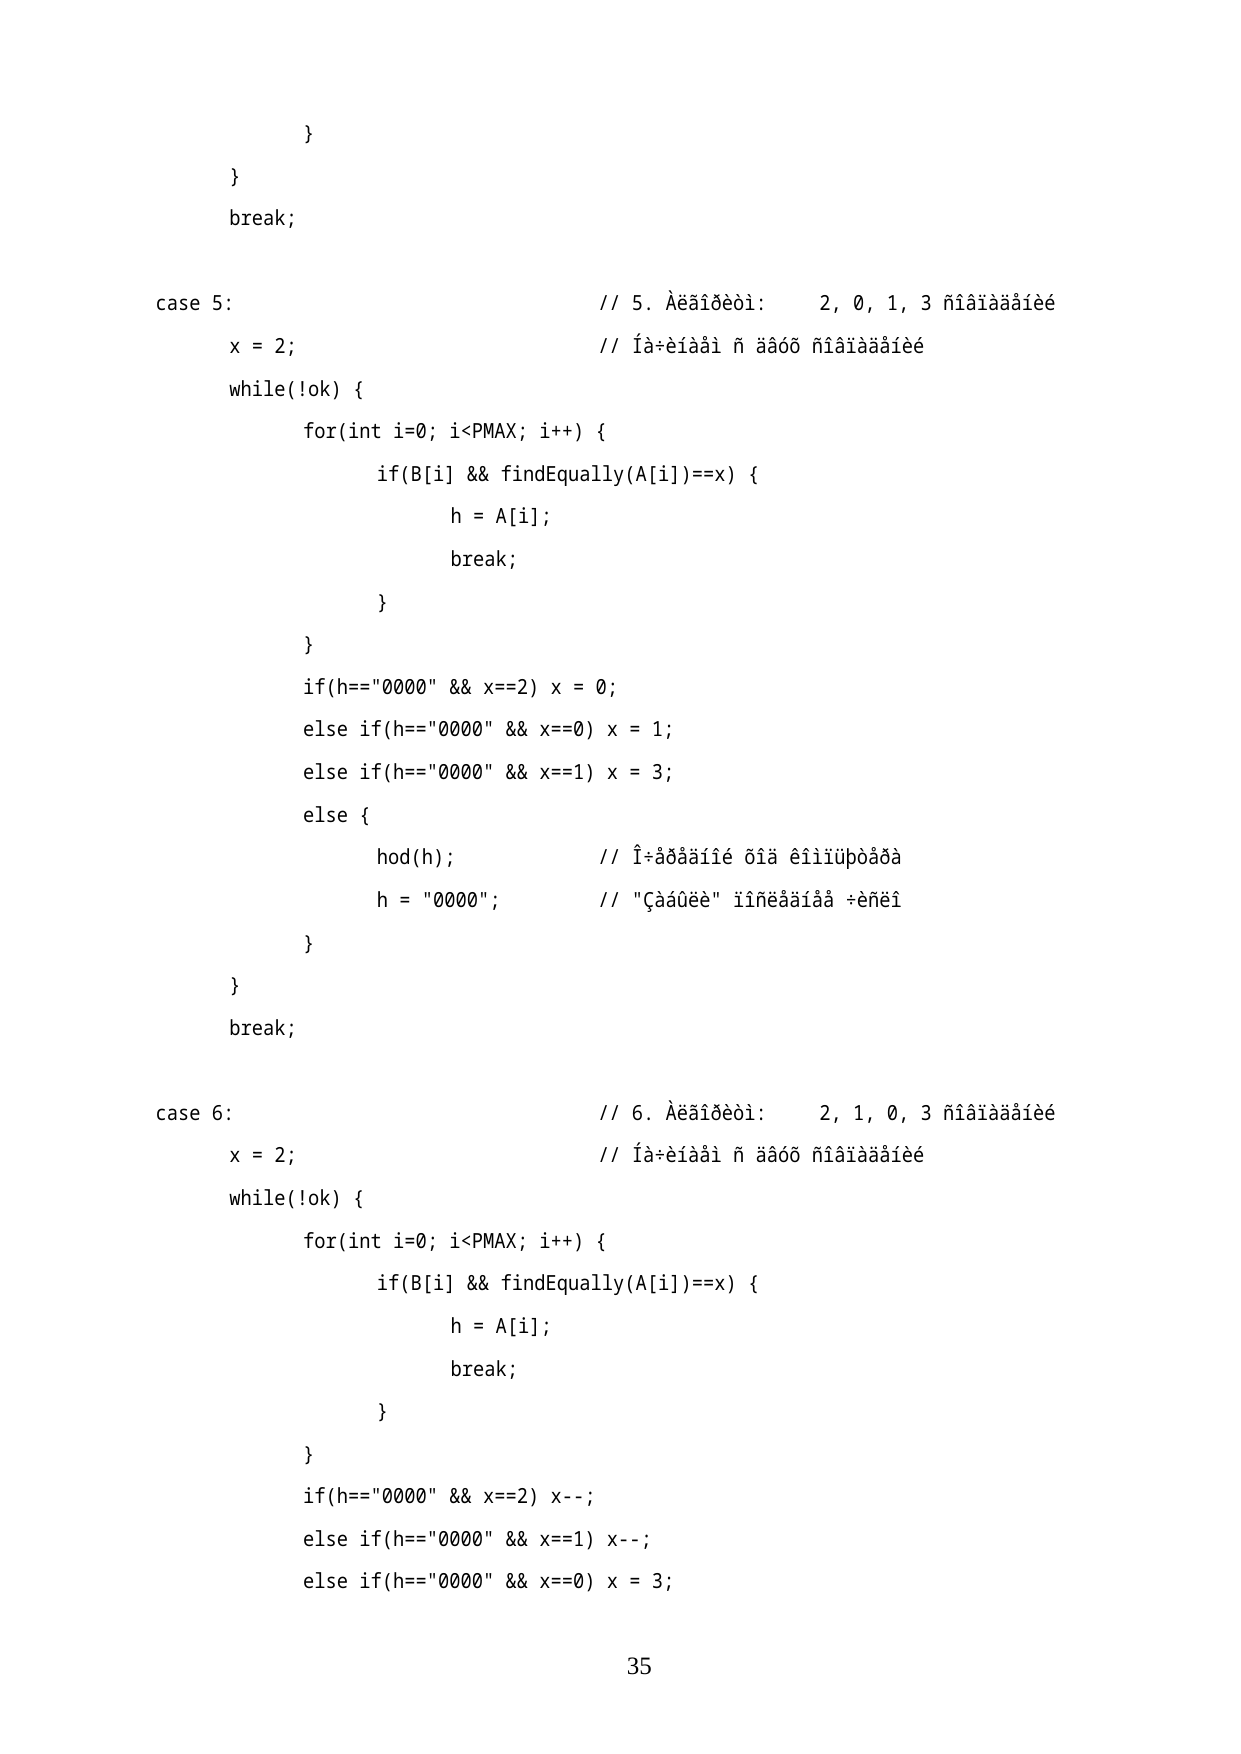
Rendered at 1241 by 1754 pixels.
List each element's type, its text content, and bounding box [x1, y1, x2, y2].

text } [155, 629, 1181, 658]
text x = 2; // Íà÷èíàåì ñ äâóõ ñîâïàäåíèé [155, 331, 1181, 359]
text } [155, 970, 1181, 999]
text x = 2; // Íà÷èíàåì ñ äâóõ ñîâïàäåíèé [155, 1141, 1181, 1169]
text break; [155, 203, 1181, 232]
text } [155, 118, 1181, 147]
text break; [155, 1013, 1181, 1041]
text break; [155, 1354, 1181, 1382]
text for(int i=0; i<PMAX; i++) { [155, 416, 1181, 445]
text else if(h=="0000" && x==1) x = 3; [155, 757, 1181, 786]
text } [155, 161, 1181, 189]
text while(!ok) { [155, 1183, 1181, 1212]
text h = A[i]; [155, 502, 1181, 530]
text while(!ok) { [155, 374, 1181, 402]
text case 6: // 6. Àëãîðèòì: 2, 1, 0, 3 ñîâïàäåíèé [155, 1098, 1181, 1126]
text } [155, 587, 1181, 615]
text h = "0000"; // "Çàáûëè" ïîñëåäíåå ÷èñëî [155, 885, 1181, 913]
text else { [155, 800, 1181, 828]
text else if(h=="0000" && x==0) x = 3; [155, 1567, 1181, 1595]
text if(h=="0000" && x==2) x = 0; [155, 672, 1181, 700]
text h = A[i]; [155, 1311, 1181, 1339]
text } [155, 928, 1181, 956]
text else if(h=="0000" && x==1) x--; [155, 1524, 1181, 1552]
text if(h=="0000" && x==2) x--; [155, 1481, 1181, 1510]
text hod(h); // Î÷åðåäíîé õîä êîìïüþòåðà [155, 842, 1181, 871]
text if(B[i] && findEqually(A[i])==x) { [155, 1268, 1181, 1297]
text } [155, 1439, 1181, 1467]
text } [155, 1396, 1181, 1425]
text for(int i=0; i<PMAX; i++) { [155, 1226, 1181, 1254]
text case 5: // 5. Àëãîðèòì: 2, 0, 1, 3 ñîâïàäåíèé [155, 288, 1181, 317]
text break; [155, 544, 1181, 573]
text else if(h=="0000" && x==0) x = 1; [155, 714, 1181, 743]
text if(B[i] && findEqually(A[i])==x) { [155, 459, 1181, 487]
